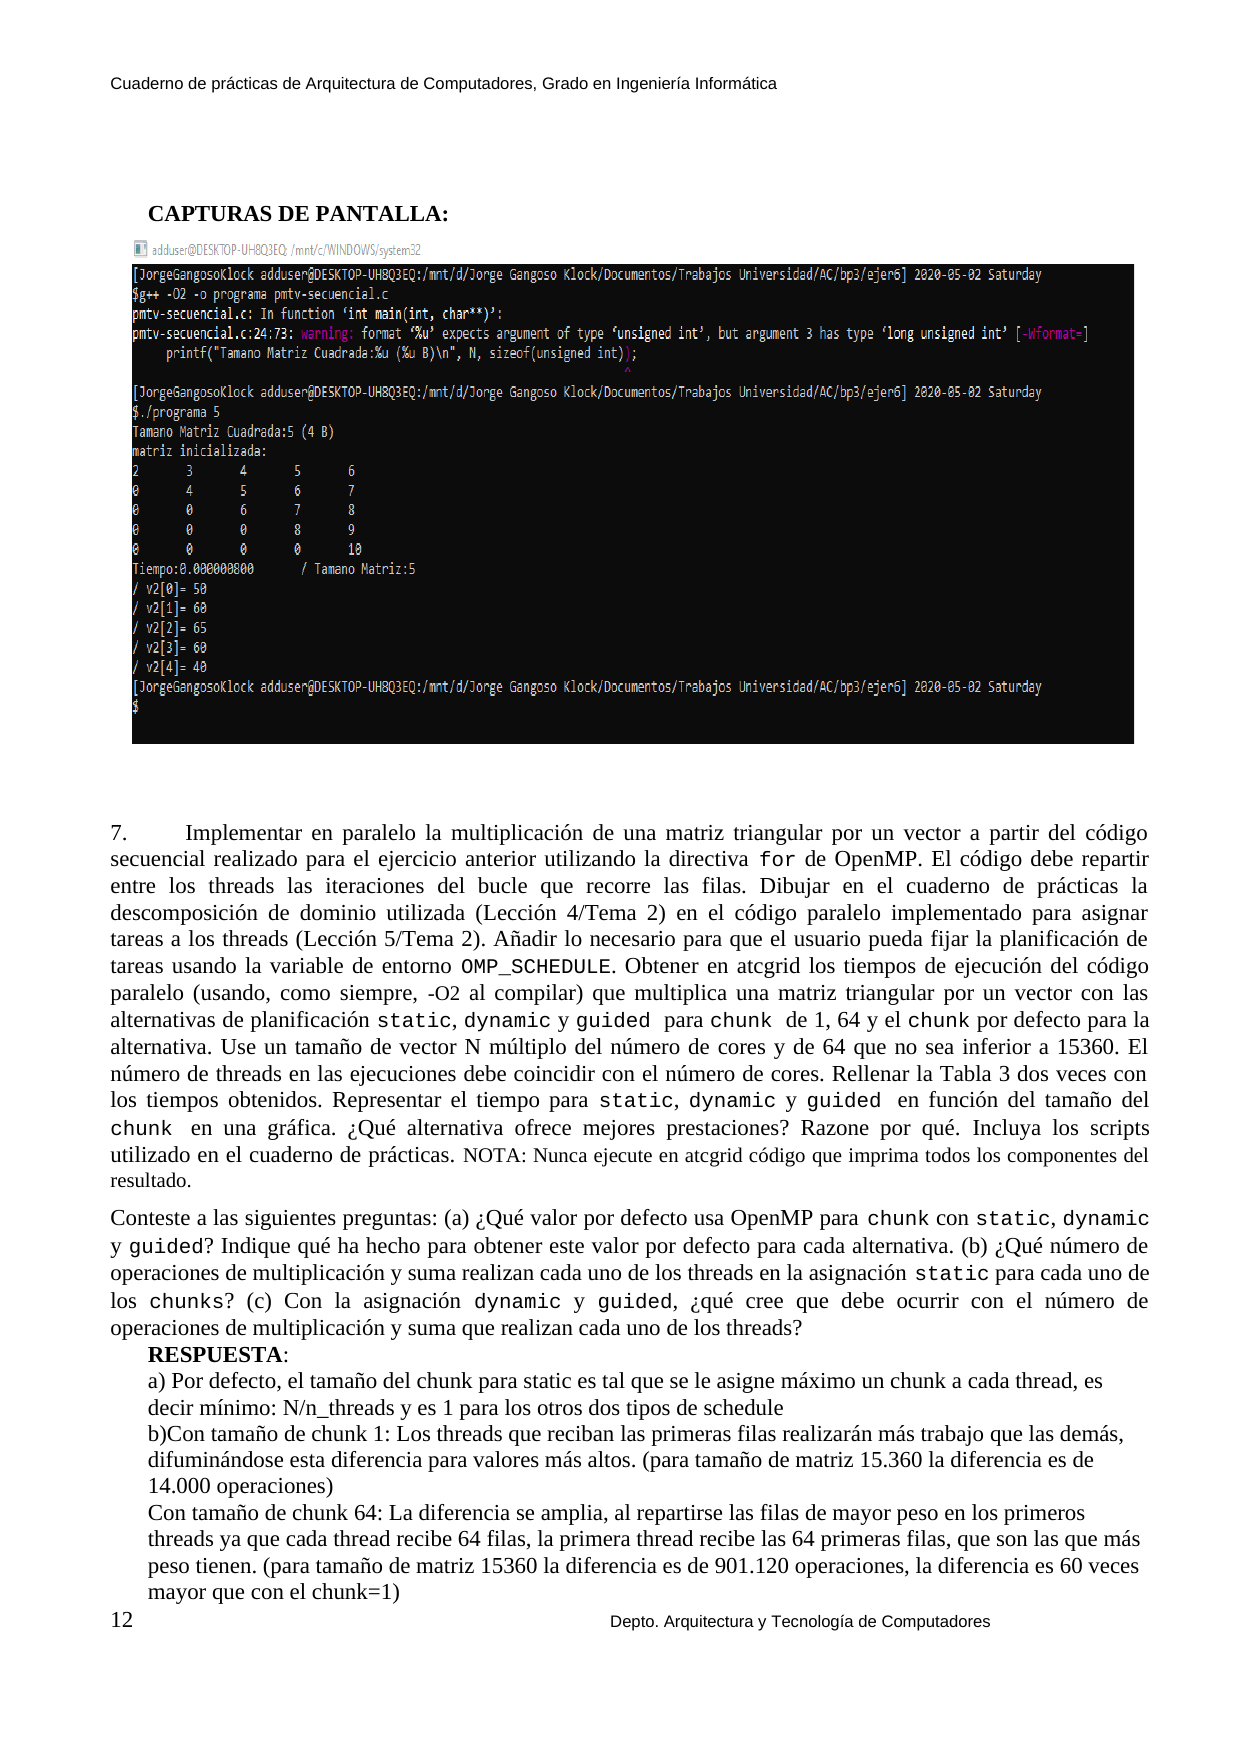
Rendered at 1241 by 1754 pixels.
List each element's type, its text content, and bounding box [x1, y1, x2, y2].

picture [132, 236, 1135, 744]
list Implementar en paralelo la multiplicación de una matriz triangular por un vector a partir del código secuencial realizado para el ejercicio anterior utilizando la directiva for de OpenMP. El código debe repartir entre los threads las iteraciones del bucle que recorre las filas. Dibujar en el cuaderno de prácticas la descomposición de dominio utilizada (Lección 4/Tema 2) en el código paralelo implementado para asignar tareas a los threads (Lección 5/Tema 2). Añadir lo necesario para que el usuario pueda fijar la planificación de tareas usando la variable de entorno OMP_SCHEDULE. Obtener en atcgrid los tiempos de ejecución del código paralelo (usando, como siempre, -O2 al compilar) que multiplica una matriz triangular por un vector con las alternativas de planificación static, dynamic y guided para chunk de 1, 64 y el chunk por defecto para la alternativa. Use un tamaño de vector N múltiplo del número de cores y de 64 que no sea inferior a 15360. El número de threads en las ejecuciones debe coincidir con el número de cores. Rellenar la Tabla 3 dos veces con los tiempos obtenidos. Representar el tiempo para static, dynamic y guided en función del tamaño del chunk en una gráfica. ¿Qué alternativa ofrece mejores prestaciones? Razone por qué. Incluya los scripts utilizado en el cuaderno de prácticas. NOTA: Nunca ejecute en atcgrid código que imprima todos los componentes del resultado. [110, 819, 1150, 1192]
text Con tamaño de chunk 64: La diferencia se amplia, al repartirse las filas de mayor peso en los primeros threads ya que cada thread recibe 64 filas, la primera thread recibe las 64 primeras filas, que son las que más peso tienen. (para tamaño de matriz 15360 la diferencia es de 901.120 operaciones, la diferencia es 60 veces mayor que con el chunk=1) [148, 1499, 1150, 1604]
text RESPUESTA: [148, 1341, 1150, 1367]
text a) Por defecto, el tamaño del chunk para static es tal que se le asigne máximo un chunk a cada thread, es decir mínimo: N/n_threads y es 1 para los otros dos tipos de schedule [148, 1367, 1150, 1420]
text b)Con tamaño de chunk 1: Los threads que reciban las primeras filas realizarán más trabajo que las demás, difuminándose esta diferencia para valores más altos. (para tamaño de matriz 15.360 la diferencia es de 14.000 operaciones) [148, 1420, 1150, 1499]
text CAPTURAS DE PANTALLA: [148, 200, 1150, 227]
list Conteste a las siguientes preguntas: (a) ¿Qué valor por defecto usa OpenMP para chunk con static, dynamic y guided? Indique qué ha hecho para obtener este valor por defecto para cada alternativa. (b) ¿Qué número de operaciones de multiplicación y suma realizan cada uno de los threads en la asignación static para cada uno de los chunks? (c) Con la asignación dynamic y guided, ¿qué cree que debe ocurrir con el número de operaciones de multiplicación y suma que realizan cada uno de los threads? [110, 1204, 1150, 1341]
